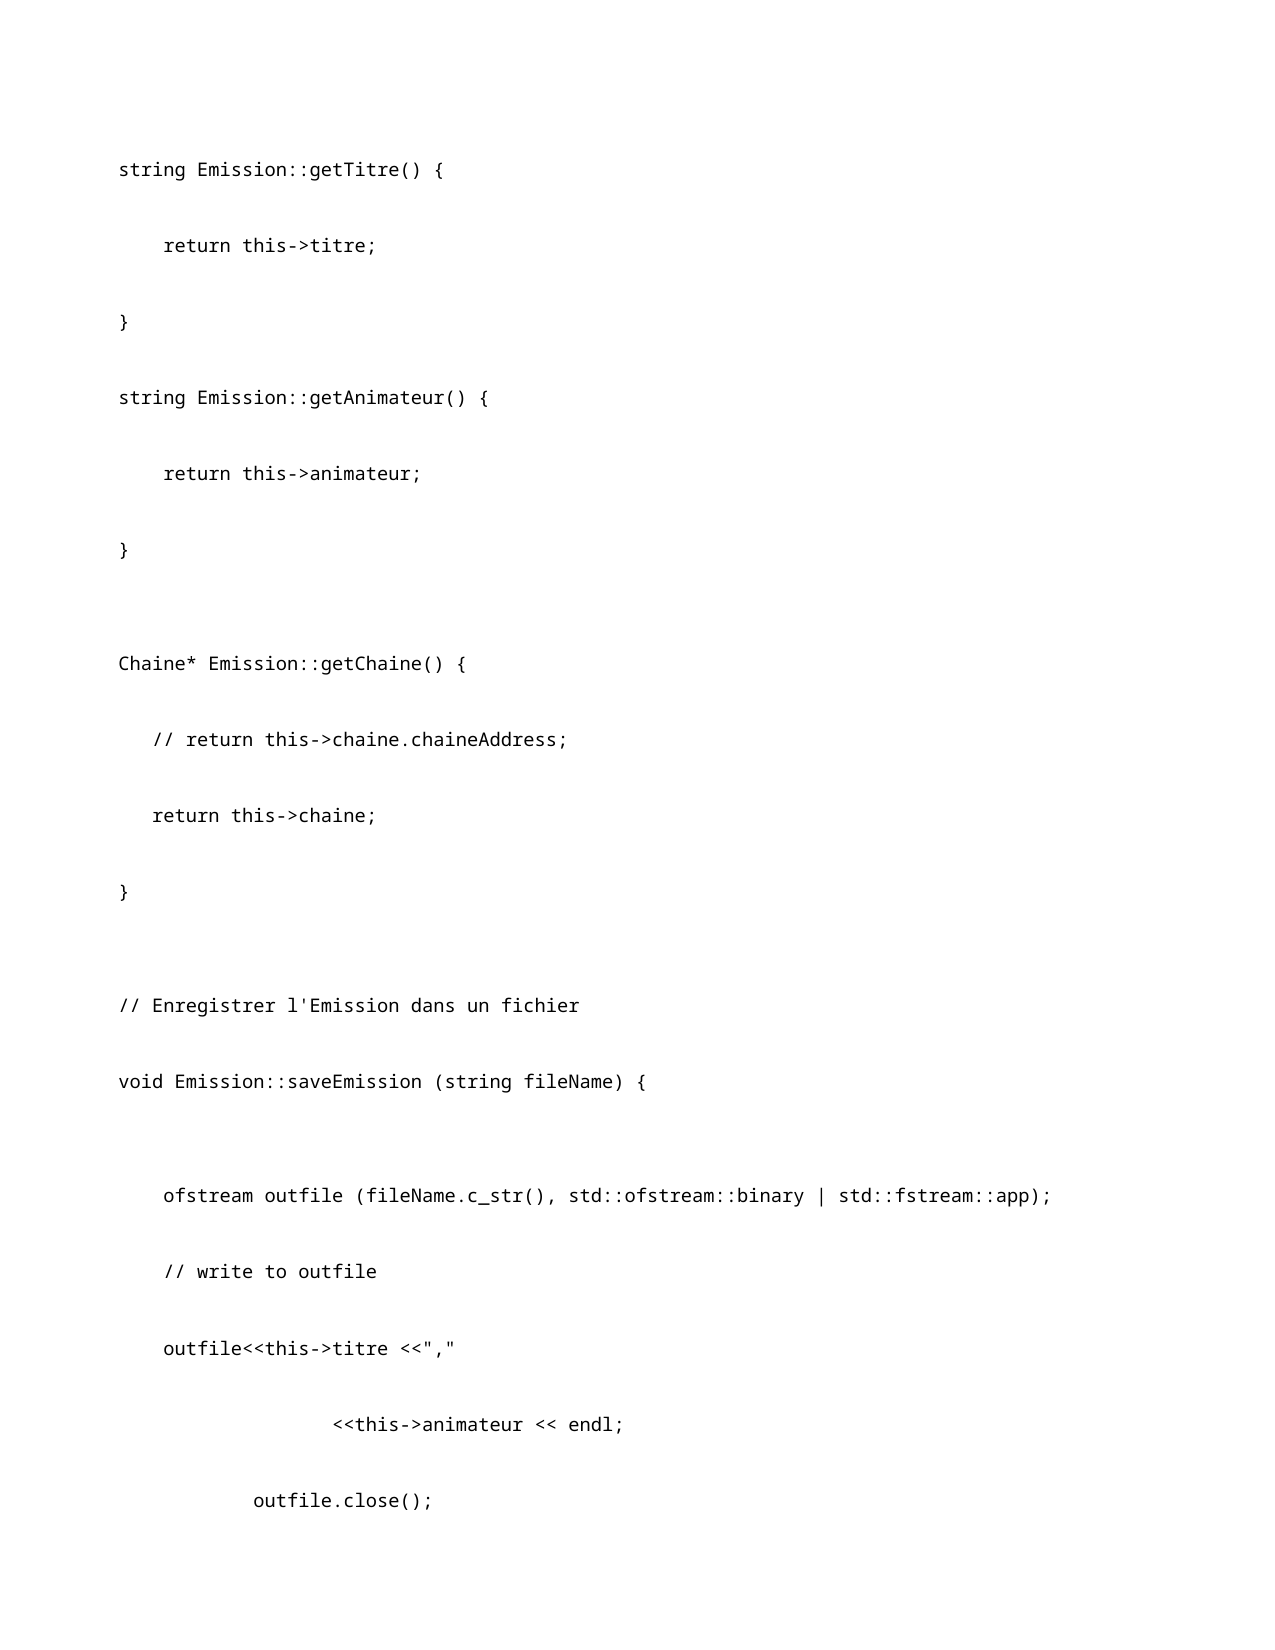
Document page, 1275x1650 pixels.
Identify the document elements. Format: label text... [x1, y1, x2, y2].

text // return this->chaine.chaineAddress; [118, 726, 1157, 752]
text return this->animateur; [118, 460, 1157, 486]
text outfile.close(); [118, 1487, 1157, 1512]
text return this->chaine; [118, 802, 1157, 828]
text // write to outfile [118, 1259, 1157, 1284]
text ofstream outfile (fileName.c_str(), std::ofstream::binary | std::fstream::app); [118, 1183, 1157, 1208]
text string Emission::getTitre() { [118, 156, 1157, 182]
text outfile<<this->titre <<"," [118, 1335, 1157, 1360]
text Chaine* Emission::getChaine() { [118, 650, 1157, 676]
text } [118, 308, 1157, 334]
text } [118, 878, 1157, 904]
text string Emission::getAnimateur() { [118, 384, 1157, 410]
text // Enregistrer l'Emission dans un fichier [118, 993, 1157, 1018]
text void Emission::saveEmission (string fileName) { [118, 1069, 1157, 1094]
text return this->titre; [118, 232, 1157, 258]
text } [118, 536, 1157, 562]
text <<this->animateur << endl; [118, 1411, 1157, 1436]
